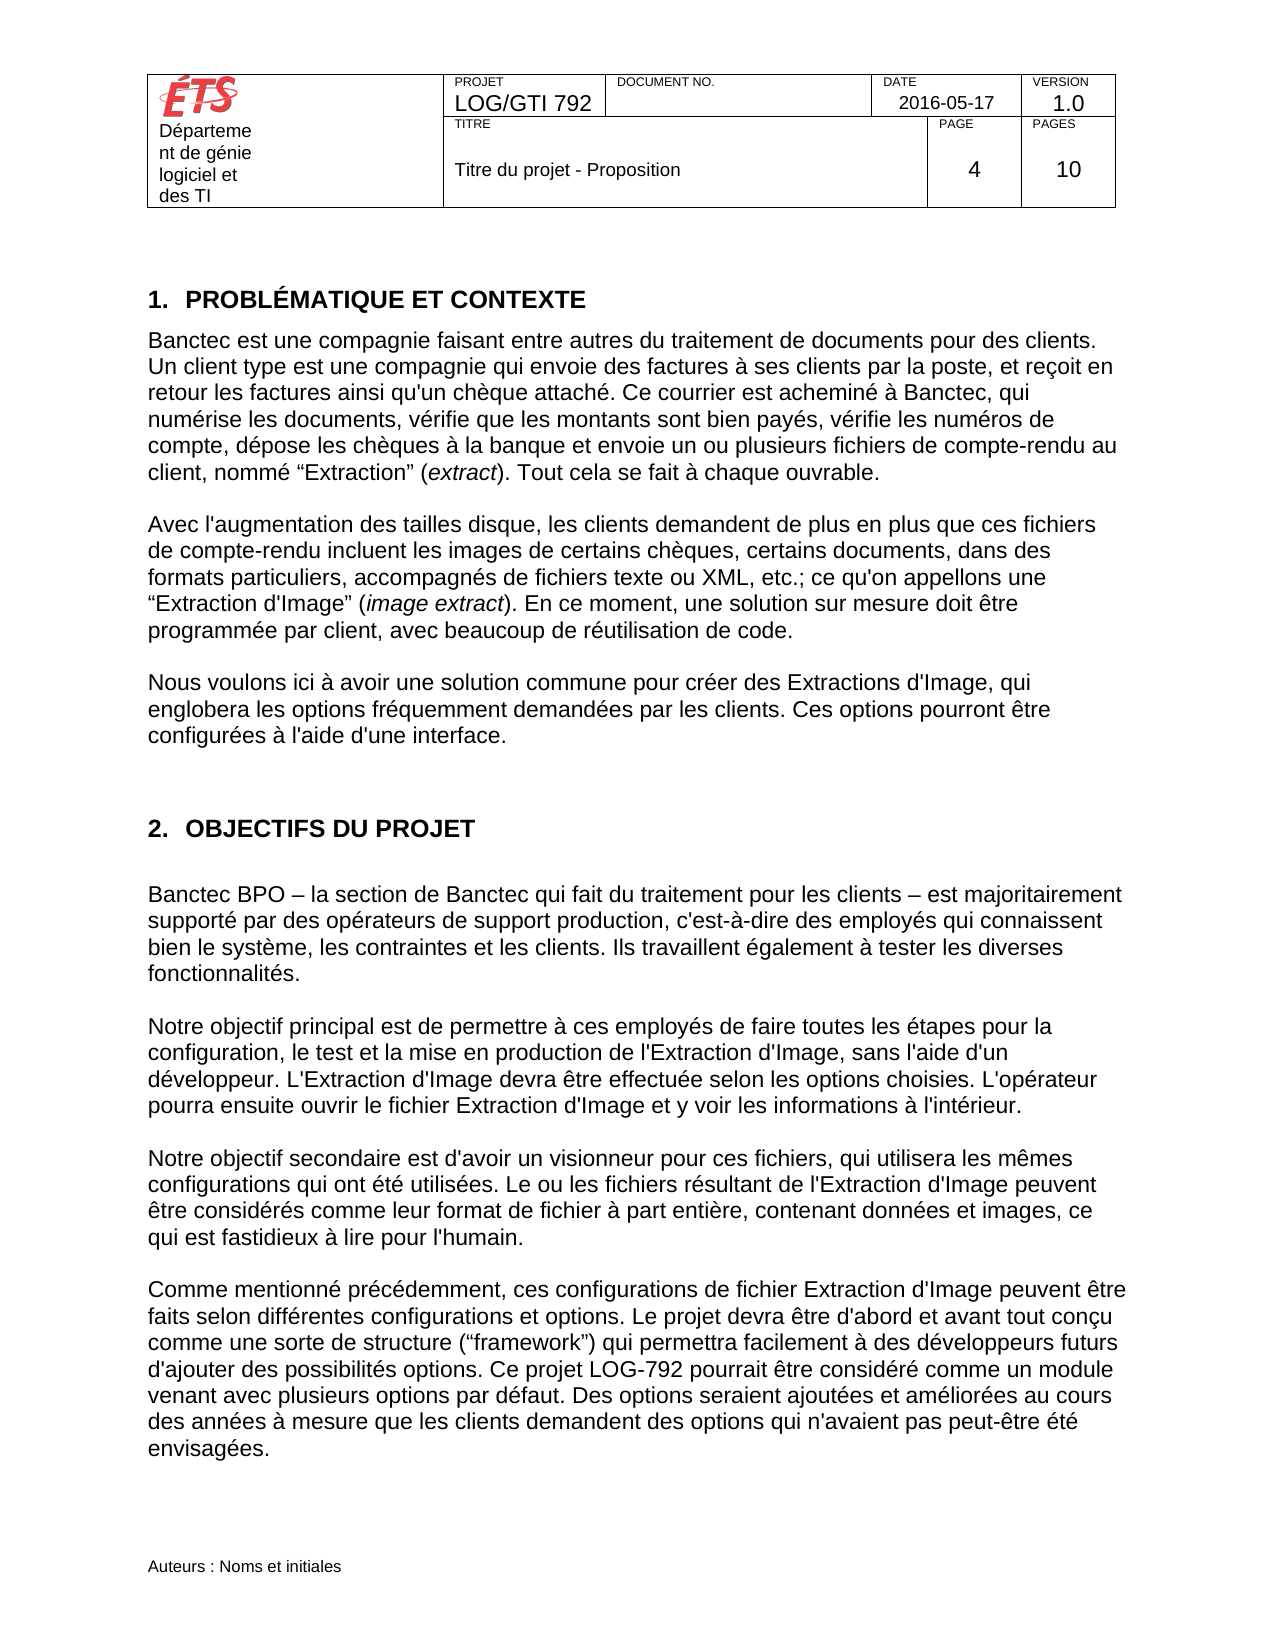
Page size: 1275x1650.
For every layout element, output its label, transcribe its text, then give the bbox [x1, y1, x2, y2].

text Comme mentionné précédemment, ces configurations de fichier Extraction d'Image peuvent être faits selon différentes configurations et options. Le projet devra être d'abord et avant tout conçu comme une sorte de structure (“framework”) qui permettra facilement à des développeurs futurs d'ajouter des possibilités options. Ce projet LOG-792 pourrait être considéré comme un module venant avec plusieurs options par défaut. Des options seraient ajoutées et améliorées au cours des années à mesure que les clients demandent des options qui n'avaient pas peut-être été envisagées. [148, 1276, 1127, 1461]
text Notre objectif secondaire est d'avoir un visionneur pour ces fichiers, qui utilisera les mêmes configurations qui ont été utilisées. Le ou les fichiers résultant de l'Extraction d'Image peuvent être considérés comme leur format de fichier à part entière, contenant données et images, ce qui est fastidieux à lire pour l'humain. [148, 1145, 1127, 1250]
text Avec l'augmentation des tailles disque, les clients demandent de plus en plus que ces fichiers de compte-rendu incluent les images de certains chèques, certains documents, dans des formats particuliers, accompagnés de fichiers texte ou XML, etc.; ce qu'on appellons une “Extraction d'Image” (image extract). En ce moment, une solution sur mesure doit être programmée par client, avec beaucoup de réutilisation de code. [148, 511, 1127, 643]
picture [159, 75, 238, 117]
subtitle Problématique et contexte [148, 285, 1127, 314]
text Banctec BPO – la section de Banctec qui fait du traitement pour les clients – est majoritairement supporté par des opérateurs de support production, c'est-à-dire des employés qui connaissent bien le système, les contraintes et les clients. Ils travaillent également à tester les diverses fonctionnalités. [148, 881, 1127, 987]
text Banctec est une compagnie faisant entre autres du traitement de documents pour des clients. Un client type est une compagnie qui envoie des factures à ses clients par la poste, et reçoit en retour les factures ainsi qu'un chèque attaché. Ce courrier est acheminé à Banctec, qui numérise les documents, vérifie que les montants sont bien payés, vérifie les numéros de compte, dépose les chèques à la banque et envoie un ou plusieurs fichiers de compte-rendu au client, nommé “Extraction” (extract). Tout cela se fait à chaque ouvrable. [148, 327, 1127, 485]
text Notre objectif principal est de permettre à ces employés de faire toutes les étapes pour la configuration, le test et la mise en production de l'Extraction d'Image, sans l'aide d'un développeur. L'Extraction d'Image devra être effectuée selon les options choisies. L'opérateur pourra ensuite ouvrir le fichier Extraction d'Image et y voir les informations à l'intérieur. [148, 1013, 1127, 1118]
subtitle Objectifs du projet [148, 813, 1127, 842]
text Nous voulons ici à avoir une solution commune pour créer des Extractions d'Image, qui englobera les options fréquemment demandées par les clients. Ces options pourront être configurées à l'aide d'une interface. [148, 669, 1127, 748]
